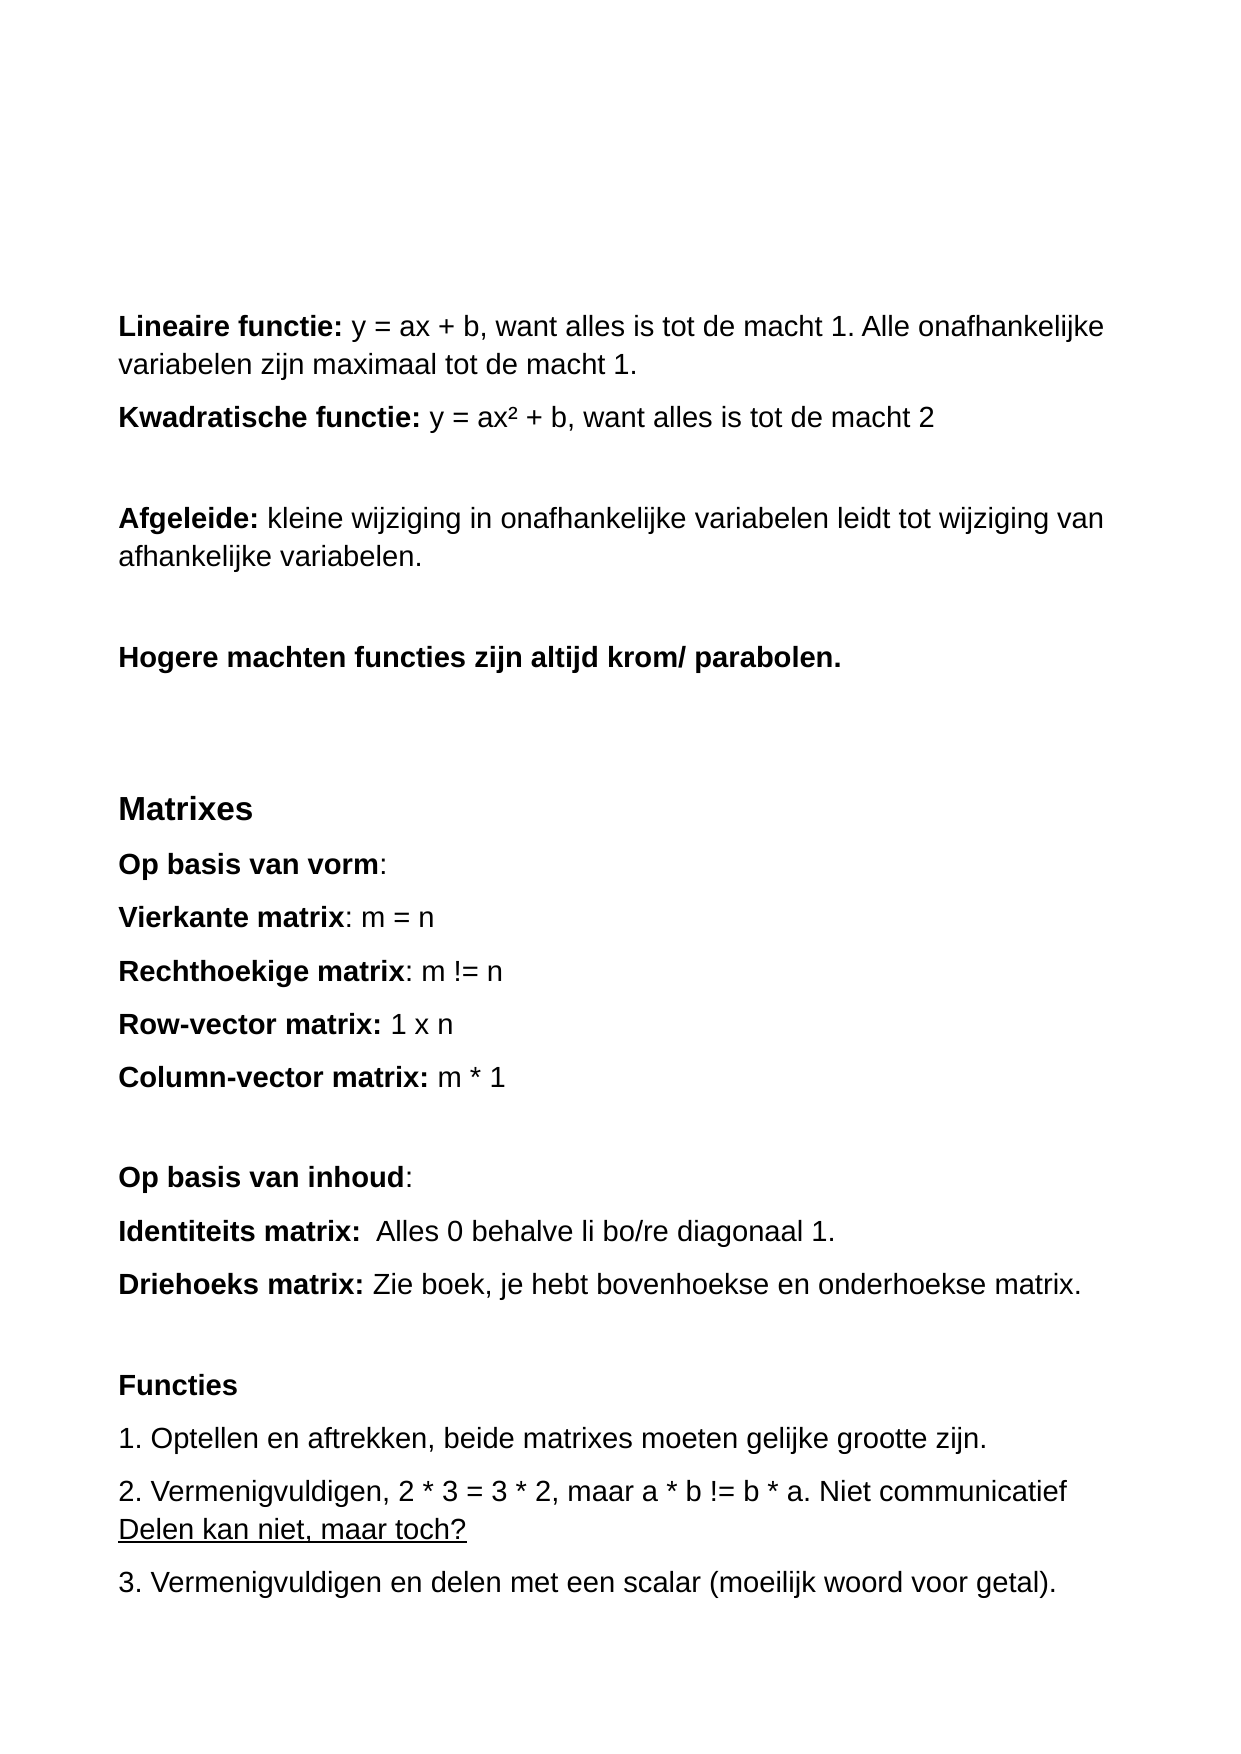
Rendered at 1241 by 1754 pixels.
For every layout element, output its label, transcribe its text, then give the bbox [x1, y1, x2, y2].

text Functies [118, 1367, 1122, 1401]
text Op basis van vorm: [118, 847, 1122, 881]
text 3. Vermenigvuldigen en delen met een scalar (moeilijk woord voor getal). [118, 1565, 1122, 1599]
text 1. Optellen en aftrekken, beide matrixes moeten gelijke grootte zijn. [118, 1421, 1122, 1454]
text Driehoeks matrix: Zie boek, je hebt bovenhoekse en onderhoekse matrix. [118, 1267, 1122, 1300]
text Column-vector matrix: m * 1 [118, 1060, 1122, 1093]
text 2. Vermenigvuldigen, 2 * 3 = 3 * 2, maar a * b != b * a. Niet communicatief Delen kan niet, maar toch? [118, 1474, 1122, 1546]
text Row-vector matrix: 1 x n [118, 1007, 1122, 1040]
text Rechthoekige matrix: m != n [118, 953, 1122, 987]
text Op basis van inhoud: [118, 1161, 1122, 1194]
text Afgeleide: kleine wijziging in onafhankelijke variabelen leidt tot wijziging van afhankelijke variabelen. [118, 501, 1122, 573]
text Lineaire functie: y = ax + b, want alles is tot de macht 1. Alle onafhankelijke variabelen zijn maximaal tot de macht 1. [118, 308, 1122, 381]
text Kwadratische functie: y = ax² + b, want alles is tot de macht 2 [118, 400, 1122, 434]
text Vierkante matrix: m = n [118, 900, 1122, 934]
text Hogere machten functies zijn altijd krom/ parabolen. [118, 640, 1122, 674]
text Identiteits matrix: Alles 0 behalve li bo/re diagonaal 1. [118, 1214, 1122, 1247]
text Matrixes [118, 788, 1122, 827]
